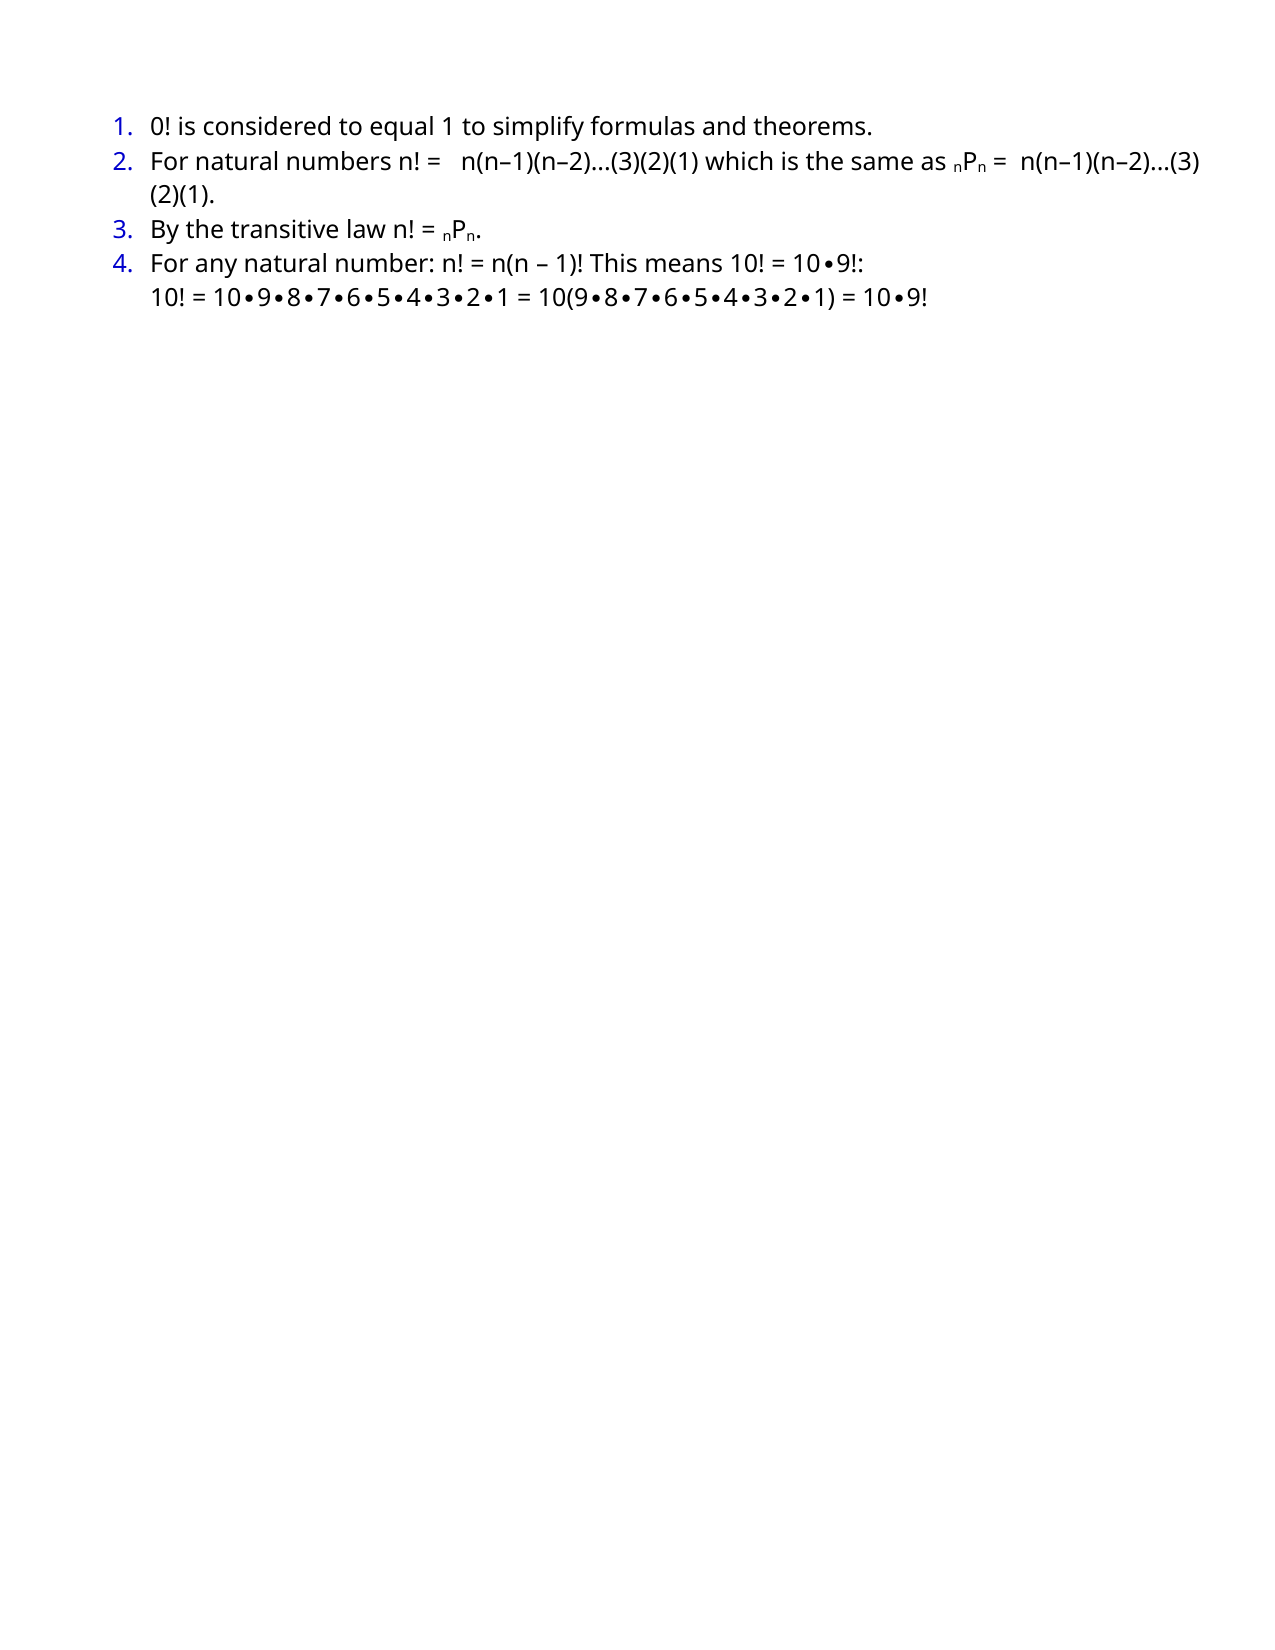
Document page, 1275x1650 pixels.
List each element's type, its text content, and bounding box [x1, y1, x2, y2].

list For natural numbers n! = n(n–1)(n–2)...(3)(2)(1) which is the same as nPn = n(n–1)(n–2)...(3)(2)(1). [112, 143, 1200, 211]
list For any natural number: n! = n(n – 1)! This means 10! = 10∙9!: [112, 245, 1200, 279]
list 10! = 10∙9∙8∙7∙6∙5∙4∙3∙2∙1 = 10(9∙8∙7∙6∙5∙4∙3∙2∙1) = 10∙9! [112, 279, 1200, 313]
list 0! is considered to equal 1 to simplify formulas and theorems. [112, 109, 1200, 143]
list By the transitive law n! = nPn. [112, 211, 1200, 245]
